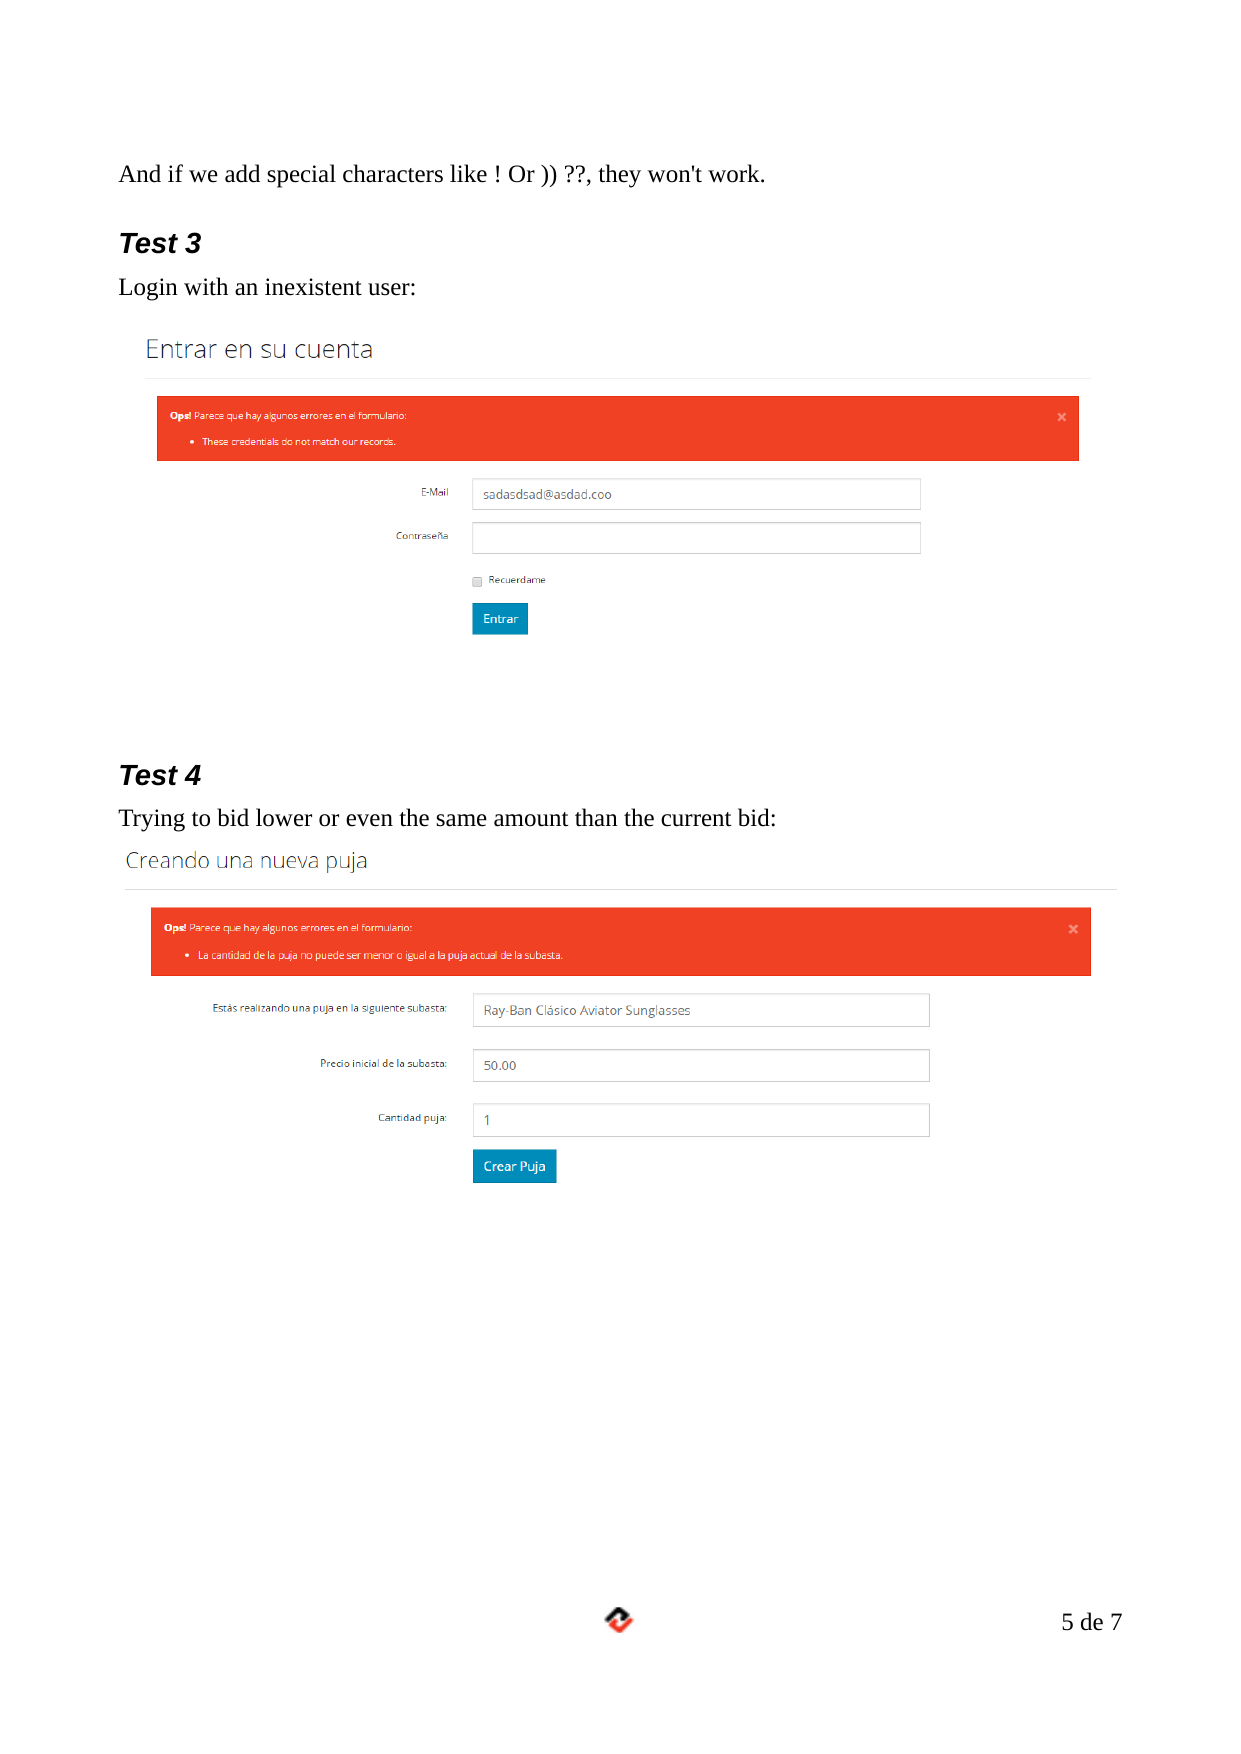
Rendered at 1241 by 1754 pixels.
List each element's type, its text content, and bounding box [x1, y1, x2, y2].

text [118, 118, 1122, 147]
text Login with an inexistent user: [118, 272, 1122, 326]
text [118, 651, 1122, 679]
text And if we add special characters like ! Or )) ??, they won't work. [118, 159, 1122, 188]
subtitle Test 3 [118, 226, 1122, 259]
subtitle Test 4 [118, 757, 1122, 791]
text Trying to bid lower or even the same amount than the current bid: [118, 803, 1122, 832]
